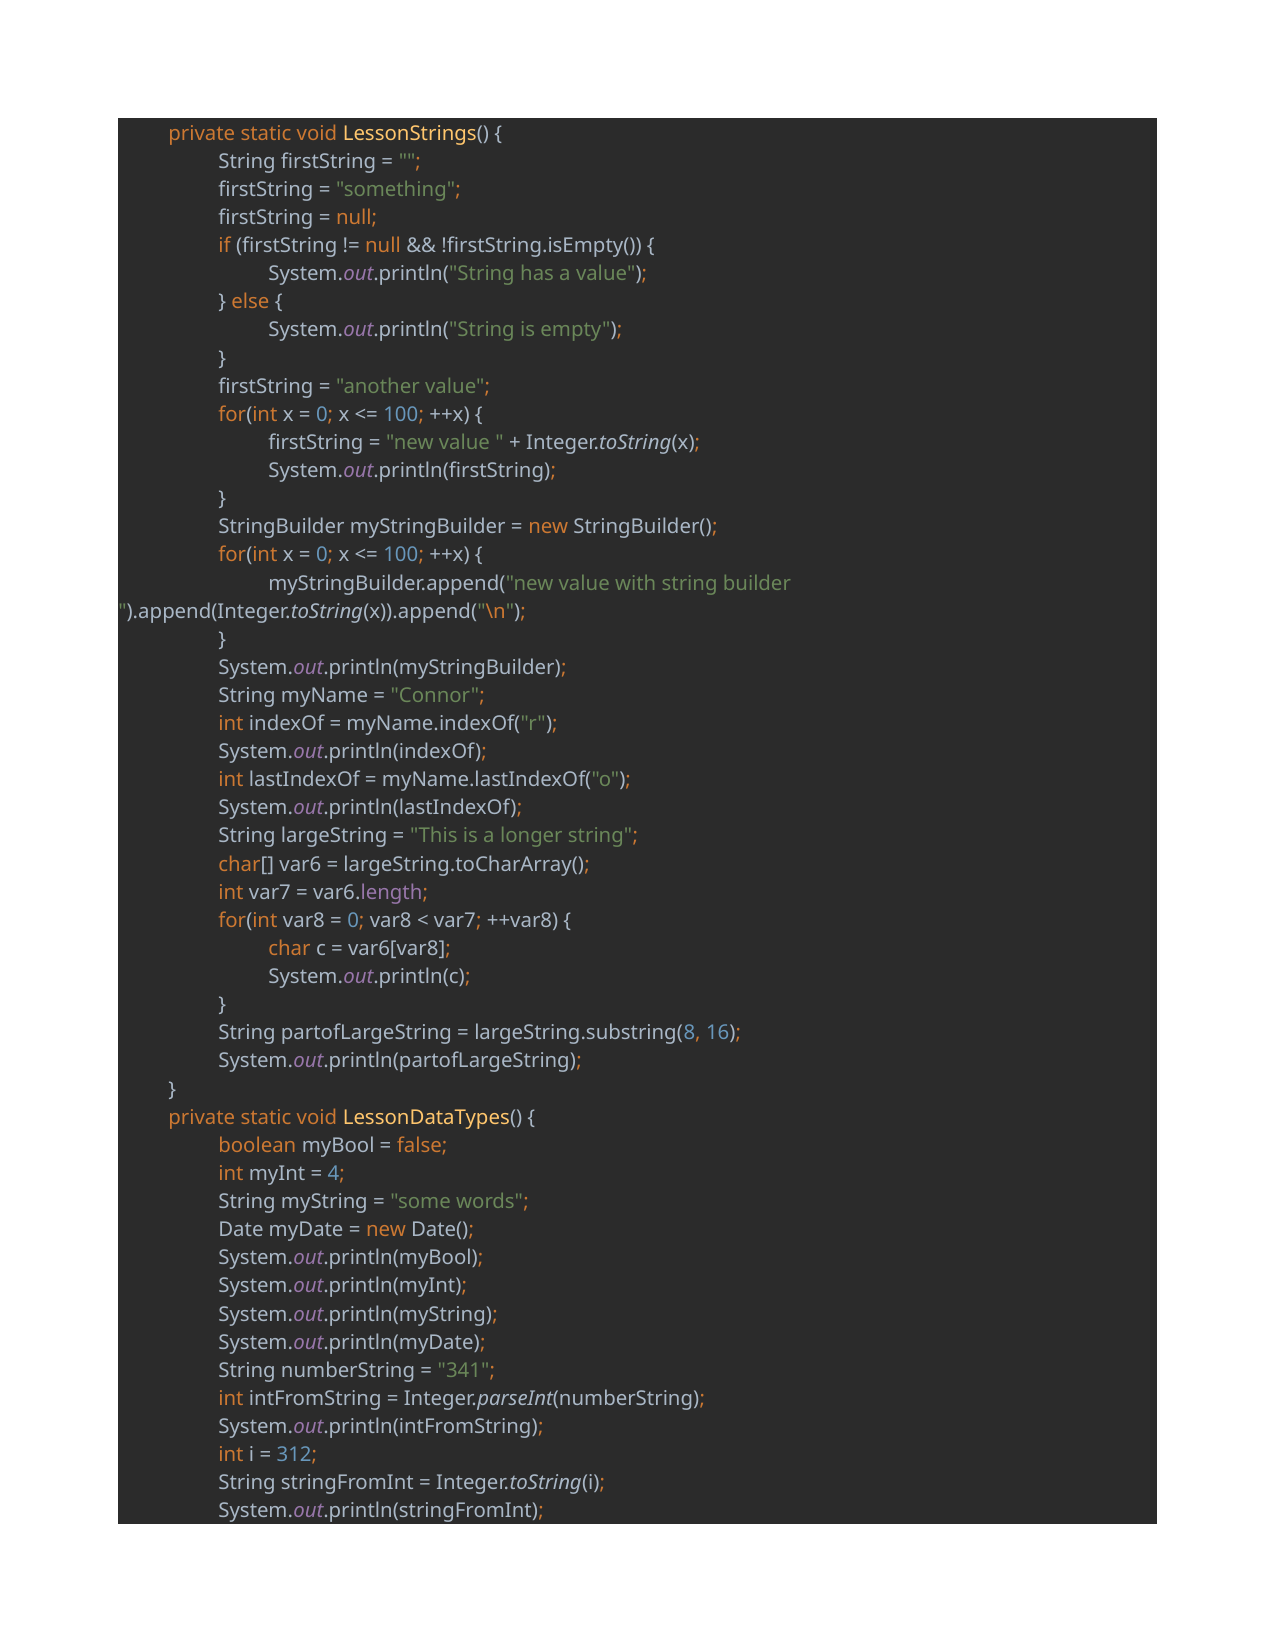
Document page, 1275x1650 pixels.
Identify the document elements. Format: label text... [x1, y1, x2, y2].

text System.out.println(c); [118, 962, 1157, 990]
text int lastIndexOf = myName.lastIndexOf("o"); [118, 765, 1157, 793]
text int myInt = 4; [118, 1158, 1157, 1187]
text int intFromString = Integer.parseInt(numberString); [118, 1383, 1157, 1412]
text int var7 = var6.length; [118, 877, 1157, 905]
text } [118, 1074, 1157, 1102]
text } [118, 343, 1157, 371]
text } [118, 484, 1157, 512]
text if (firstString != null && !firstString.isEmpty()) { [118, 231, 1157, 259]
text char c = var6[var8]; [118, 933, 1157, 962]
text System.out.println(myInt); [118, 1271, 1157, 1299]
text firstString = "something"; [118, 174, 1157, 202]
text } else { [118, 287, 1157, 315]
text Date myDate = new Date(); [118, 1215, 1157, 1243]
text firstString = "new value " + Integer.toString(x); [118, 427, 1157, 456]
text StringBuilder myStringBuilder = new StringBuilder(); [118, 512, 1157, 540]
text String firstString = ""; [118, 146, 1157, 174]
text int indexOf = myName.indexOf("r"); [118, 708, 1157, 737]
text System.out.println(myBool); [118, 1243, 1157, 1271]
text for(int x = 0; x <= 100; ++x) { [118, 399, 1157, 427]
text private static void LessonStrings() { [118, 118, 1157, 146]
text System.out.println(stringFromInt); [118, 1496, 1157, 1524]
text System.out.println(intFromString); [118, 1412, 1157, 1440]
text for(int x = 0; x <= 100; ++x) { [118, 540, 1157, 568]
text System.out.println(myString); [118, 1299, 1157, 1327]
text boolean myBool = false; [118, 1130, 1157, 1158]
text } [118, 624, 1157, 652]
text String largeString = "This is a longer string"; [118, 821, 1157, 849]
text char[] var6 = largeString.toCharArray(); [118, 849, 1157, 877]
text System.out.println("String has a value"); [118, 259, 1157, 287]
text System.out.println(lastIndexOf); [118, 793, 1157, 821]
text firstString = "another value"; [118, 371, 1157, 399]
text System.out.println(partofLargeString); [118, 1046, 1157, 1074]
text String myName = "Connor"; [118, 680, 1157, 708]
text String partofLargeString = largeString.substring(8, 16); [118, 1018, 1157, 1046]
text } [118, 990, 1157, 1018]
text myStringBuilder.append("new value with string builder ").append(Integer.toString(x)).append("\n"); [118, 568, 1157, 624]
text String stringFromInt = Integer.toString(i); [118, 1468, 1157, 1496]
text System.out.println(myDate); [118, 1327, 1157, 1355]
text System.out.println("String is empty"); [118, 315, 1157, 343]
text int i = 312; [118, 1440, 1157, 1468]
text String myString = "some words"; [118, 1187, 1157, 1215]
text private static void LessonDataTypes() { [118, 1102, 1157, 1130]
text System.out.println(firstString); [118, 456, 1157, 484]
text String numberString = "341"; [118, 1355, 1157, 1383]
text for(int var8 = 0; var8 < var7; ++var8) { [118, 905, 1157, 933]
text System.out.println(indexOf); [118, 737, 1157, 765]
text System.out.println(myStringBuilder); [118, 652, 1157, 680]
text firstString = null; [118, 202, 1157, 231]
